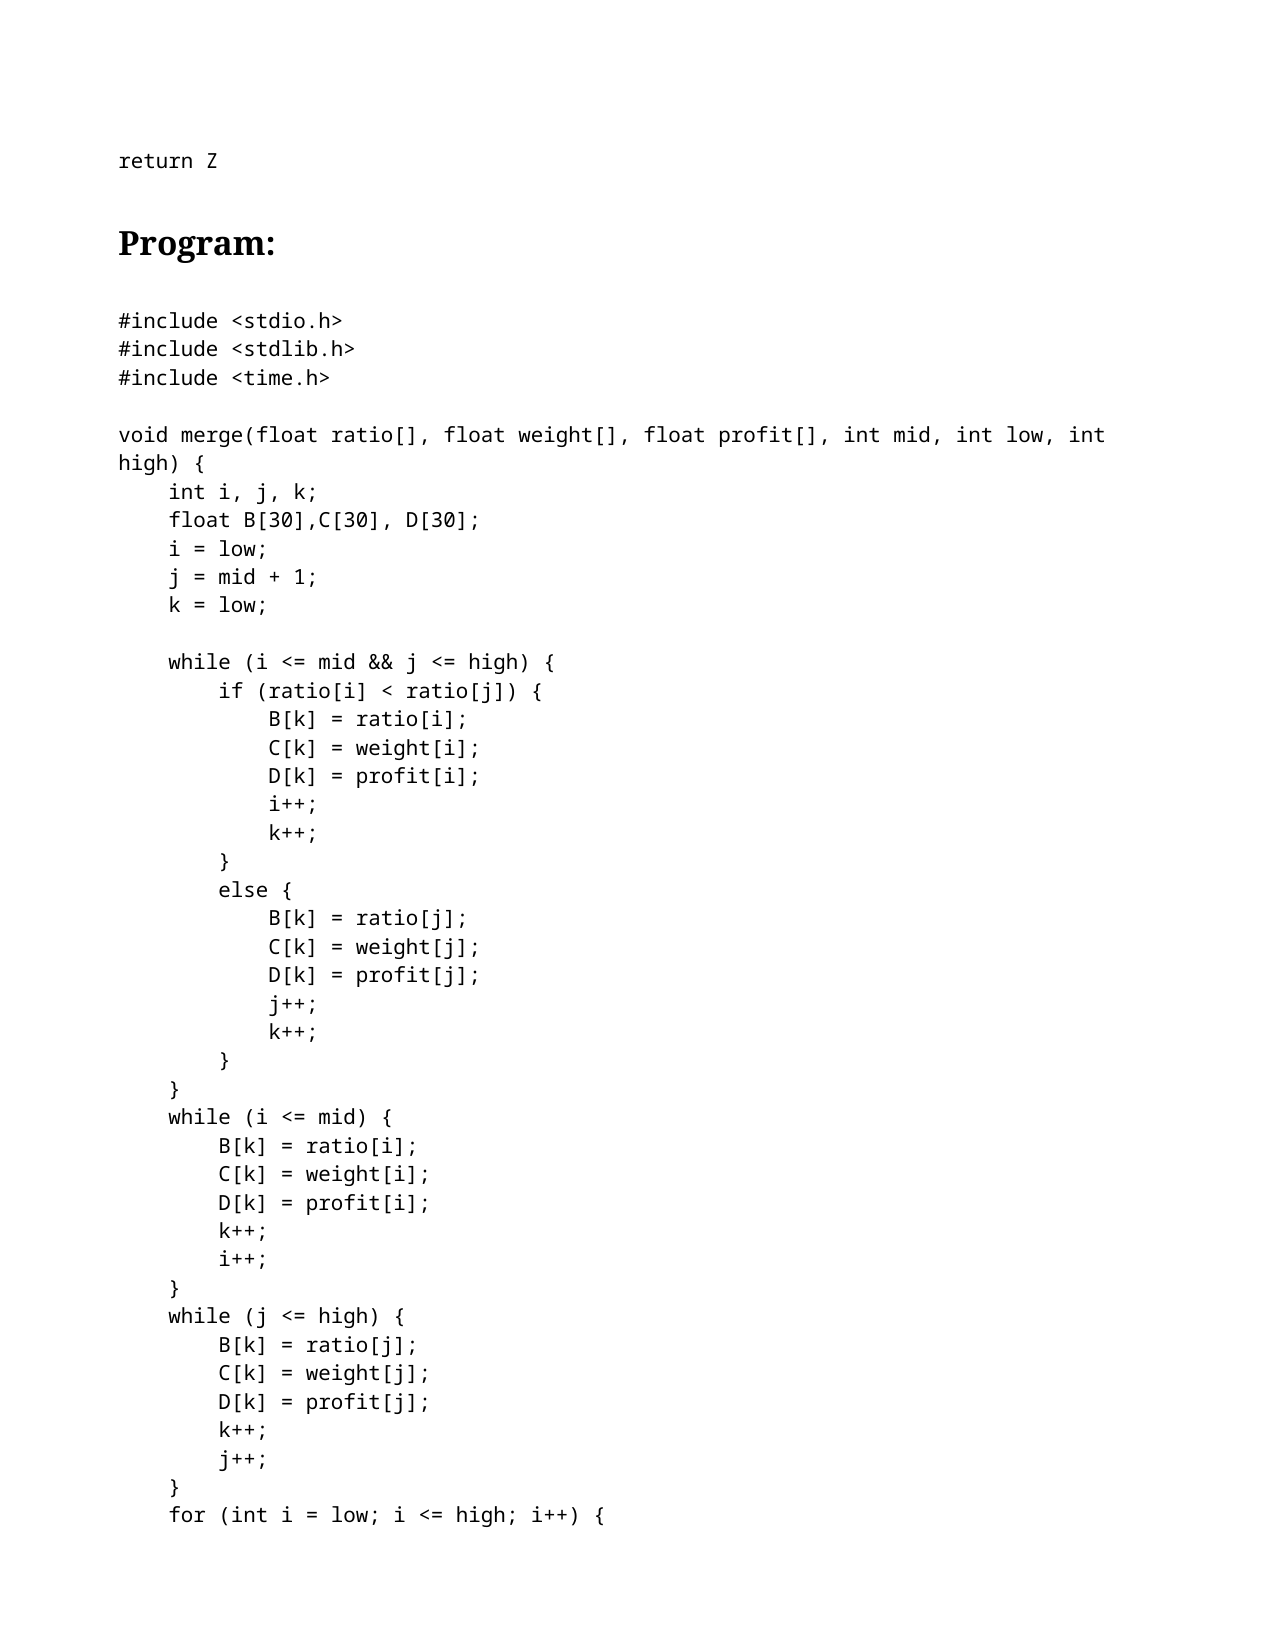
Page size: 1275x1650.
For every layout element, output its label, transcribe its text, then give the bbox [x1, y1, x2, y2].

text B[k] = ratio[i]; [118, 1131, 1157, 1159]
text #include <stdio.h> [118, 306, 1157, 334]
text k++; [118, 1415, 1157, 1444]
text C[k] = weight[j]; [118, 1358, 1157, 1387]
text B[k] = ratio[j]; [118, 903, 1157, 932]
text k++; [118, 1216, 1157, 1244]
text k = low; [118, 591, 1157, 619]
text C[k] = weight[i]; [118, 1159, 1157, 1188]
text } [118, 1472, 1157, 1501]
text } [118, 1074, 1157, 1102]
text while (i <= mid) { [118, 1102, 1157, 1131]
text D[k] = profit[j]; [118, 960, 1157, 989]
text while (j <= high) { [118, 1301, 1157, 1330]
text void merge(float ratio[], float weight[], float profit[], int mid, int low, int high) { [118, 420, 1157, 477]
text int i, j, k; [118, 477, 1157, 505]
text float B[30],C[30], D[30]; [118, 505, 1157, 534]
text for (int i = low; i <= high; i++) { [118, 1501, 1157, 1529]
text i++; [118, 1244, 1157, 1273]
text } [118, 846, 1157, 875]
text i = low; [118, 534, 1157, 562]
subtitle Program: [118, 219, 1157, 265]
text B[k] = ratio[i]; [118, 704, 1157, 733]
text j++; [118, 989, 1157, 1017]
text k++; [118, 818, 1157, 846]
text k++; [118, 1017, 1157, 1046]
text D[k] = profit[j]; [118, 1387, 1157, 1415]
text j++; [118, 1444, 1157, 1472]
text C[k] = weight[j]; [118, 932, 1157, 960]
text i++; [118, 789, 1157, 818]
text D[k] = profit[i]; [118, 1188, 1157, 1216]
text #include <time.h> [118, 363, 1157, 391]
text D[k] = profit[i]; [118, 761, 1157, 789]
text C[k] = weight[i]; [118, 733, 1157, 761]
text j = mid + 1; [118, 562, 1157, 591]
text while (i <= mid && j <= high) { [118, 647, 1157, 676]
text return Z [118, 147, 1157, 175]
text } [118, 1273, 1157, 1301]
text B[k] = ratio[j]; [118, 1330, 1157, 1358]
text #include <stdlib.h> [118, 334, 1157, 363]
text if (ratio[i] < ratio[j]) { [118, 676, 1157, 704]
text } [118, 1046, 1157, 1074]
text else { [118, 875, 1157, 903]
